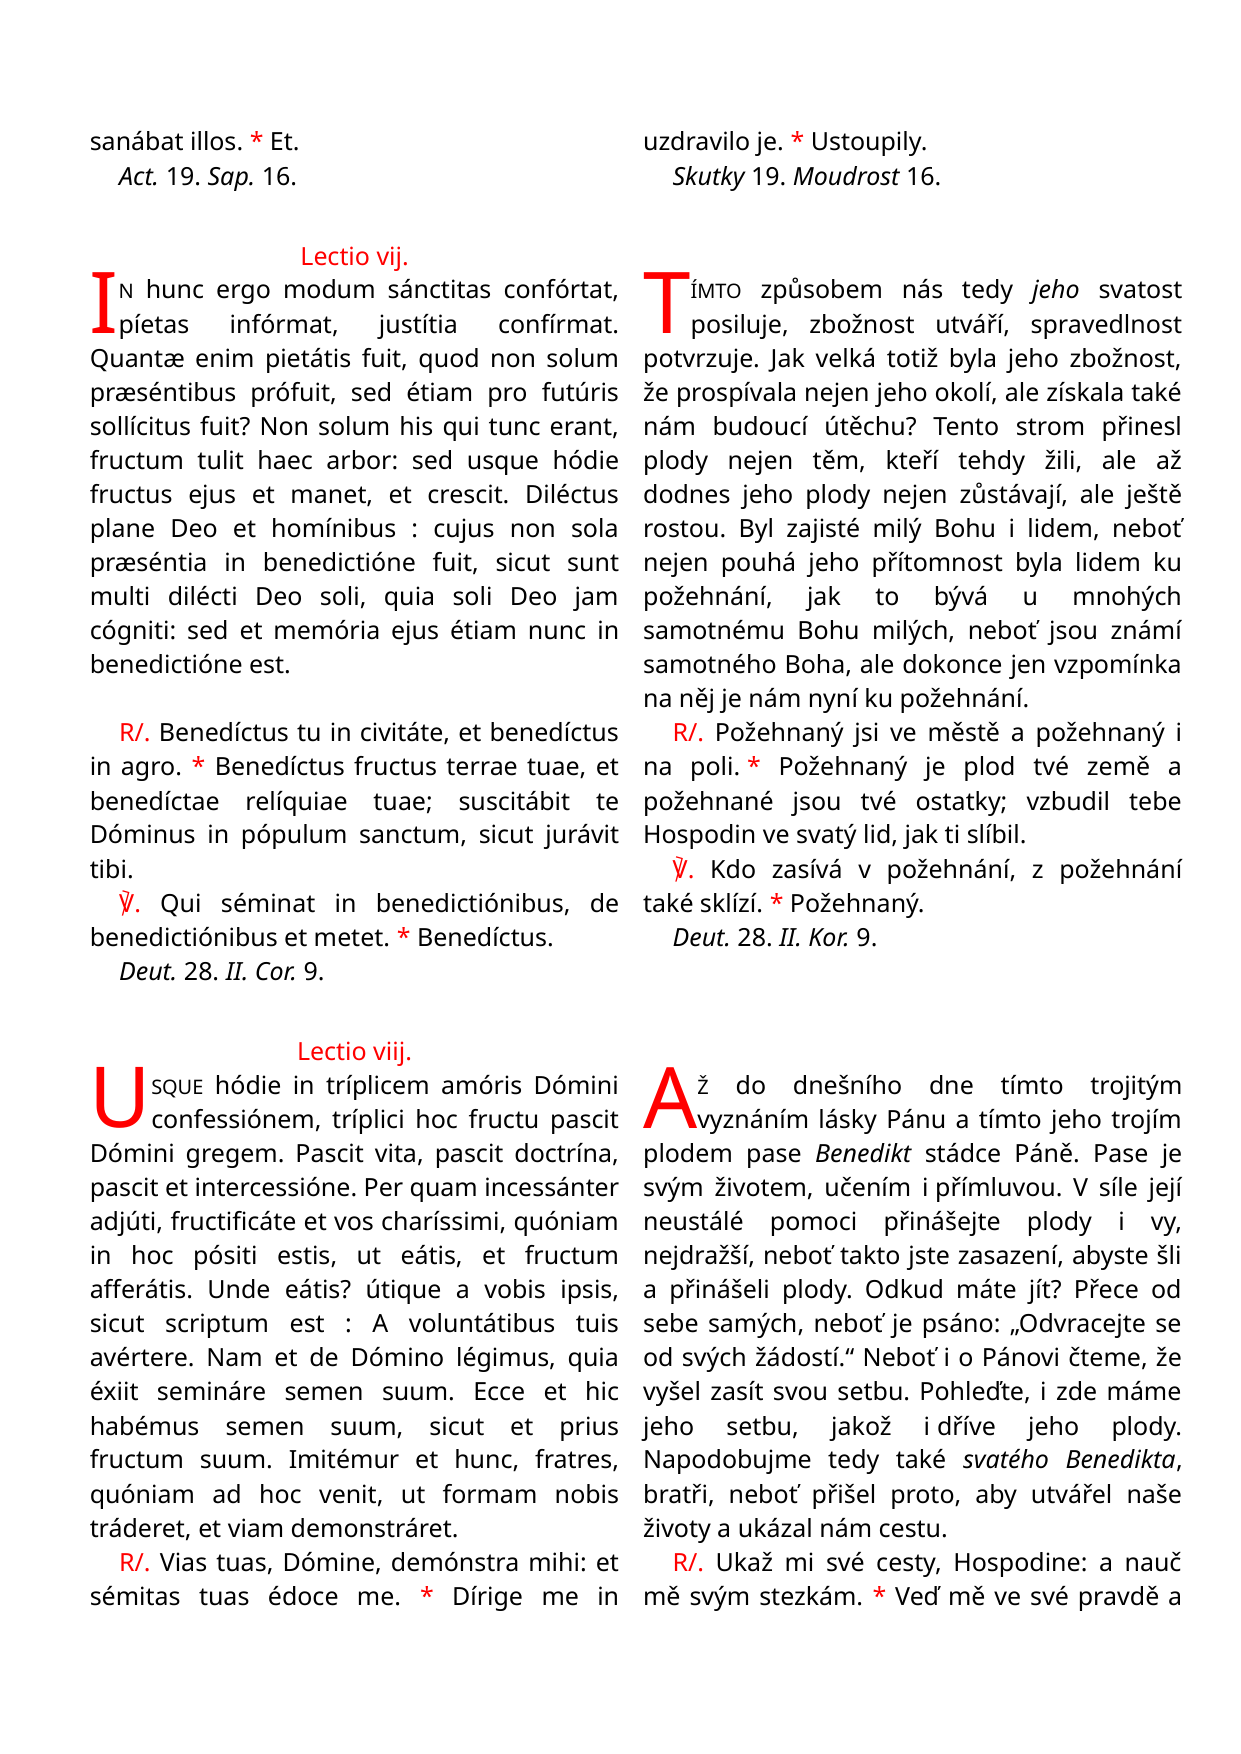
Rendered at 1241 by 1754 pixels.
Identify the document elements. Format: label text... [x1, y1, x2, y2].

table_cell Lectio vij. In hunc ergo modum sánctitas confórtat, píetas infórmat, justítia confírmat. Quantæ enim pietátis fuit, quod non solum præséntibus prófuit, sed étiam pro futúris sollícitus fuit? Non solum his qui tunc erant, fructum tulit haec arbor: sed usque hódie fructus ejus et manet, et crescit. Diléctus plane Deo et homínibus : cujus non sola præséntia in benedictióne fuit, sicut sunt multi dilécti Deo soli, quia soli Deo jam cógniti: sed et memória ejus étiam nunc in benedictióne est. R/. Benedíctus tu in civitáte, et benedíctus in agro. * Benedíctus fructus terrae tuae, et benedíctae relíquiae tuae; suscitábit te Dóminus in pópulum sanctum, sicut jurávit tibi. ℣. Qui séminat in benedictiónibus, de benedictiónibus et metet. * Benedíctus. Deut. 28. II. Cor. 9. [78, 232, 631, 1027]
table_cell uzdravilo je. * Ustoupily. Skutky 19. Moudrost 16. [631, 118, 1194, 232]
table_cell Tímto způsobem nás tedy jeho svatost posiluje, zbožnost utváří, spravedlnost potvrzuje. Jak velká totiž byla jeho zbožnost, že prospívala nejen jeho okolí, ale získala také nám budoucí útěchu? Tento strom přinesl plody nejen těm, kteří tehdy žili, ale až dodnes jeho plody nejen zůstávají, ale ještě rostou. Byl zajisté milý Bohu i lidem, neboť nejen pouhá jeho přítomnost byla lidem ku požehnání, jak to bývá u mnohých samotnému Bohu milých, neboť jsou známí samotného Boha, ale dokonce jen vzpomínka na něj je nám nyní ku požehnání. R/. Požehnaný jsi ve městě a požehnaný i na poli. * Požehnaný je plod tvé země a požehnané jsou tvé ostatky; vzbudil tebe Hospodin ve svatý lid, jak ti slíbil. ℣. Kdo zasívá v požehnání, z požehnání také sklízí. * Požehnaný. Deut. 28. II. Kor. 9. [631, 232, 1194, 1027]
table_cell Až do dnešního dne tímto trojitým vyznáním lásky Pánu a tímto jeho trojím plodem pase Benedikt stádce Páně. Pase je svým životem, učením i přímluvou. V síle její neustálé pomoci přinášejte plody i vy, nejdražší, neboť takto jste zasazení, abyste šli a přinášeli plody. Odkud máte jít? Přece od sebe samých, neboť je psáno: „Odvracejte se od svých žádostí.“ Neboť i o Pánovi čteme, že vyšel zasít svou setbu. Pohleďte, i zde máme jeho setbu, jakož i dříve jeho plody. Napodobujme tedy také svatého Benedikta, bratři, neboť přišel proto, aby utvářel naše životy a ukázal nám cestu. R/. Ukaž mi své cesty, Hospodine: a nauč mě svým stezkám. * Veď mě ve své pravdě a [631, 1028, 1194, 1618]
table_cell sanábat illos. * Et. Act. 19. Sap. 16. [78, 118, 631, 232]
table_cell Lectio viij. Usque hódie in tríplicem amóris Dómini confessiónem, tríplici hoc fructu pascit Dómini gregem. Pascit vita, pascit doctrína, pascit et intercessióne. Per quam incessánter adjúti, fructificáte et vos charíssimi, quóniam in hoc pósiti estis, ut eátis, et fructum afferátis. Unde eátis? útique a vobis ipsis, sicut scriptum est : A voluntátibus tuis avértere. Nam et de Dómino légimus, quia éxiit semináre semen suum. Ecce et hic habémus semen suum, sicut et prius fructum suum. Imitémur et hunc, fratres, quóniam ad hoc venit, ut formam nobis tráderet, et viam demonstráret. R/. Vias tuas, Dómine, demónstra mihi: et sémitas tuas édoce me. * Dírige me in [78, 1028, 631, 1618]
